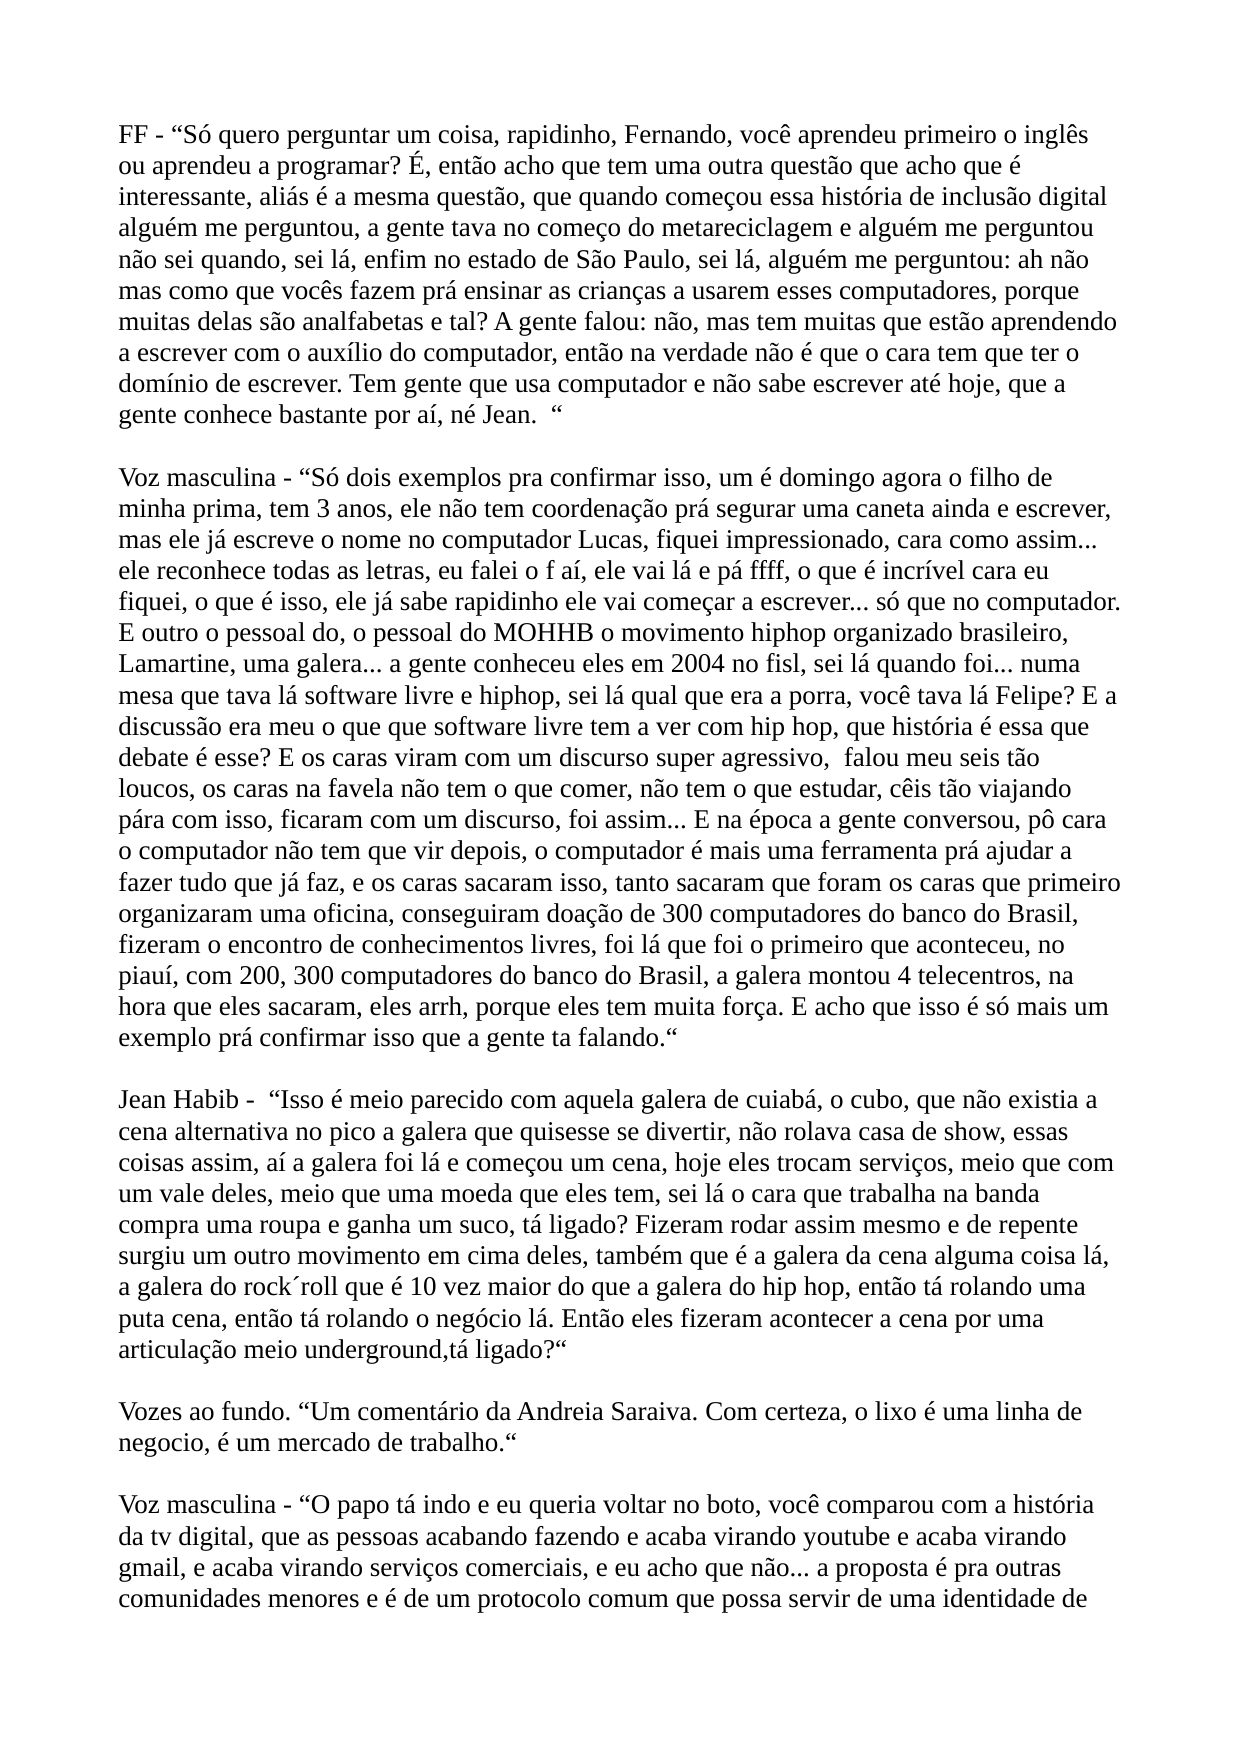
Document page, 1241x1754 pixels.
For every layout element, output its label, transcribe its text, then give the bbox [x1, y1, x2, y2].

text Voz masculina - “O papo tá indo e eu queria voltar no boto, você comparou com a história da tv digital, que as pessoas acabando fazendo e acaba virando youtube e acaba virando gmail, e acaba virando serviços comerciais, e eu acho que não... a proposta é pra outras comunidades menores e é de um protocolo comum que possa servir de uma identidade de [118, 1488, 1122, 1613]
text Jean Habib - “Isso é meio parecido com aquela galera de cuiabá, o cubo, que não existia a cena alternativa no pico a galera que quisesse se divertir, não rolava casa de show, essas coisas assim, aí a galera foi lá e começou um cena, hoje eles trocam serviços, meio que com um vale deles, meio que uma moeda que eles tem, sei lá o cara que trabalha na banda compra uma roupa e ganha um suco, tá ligado? Fizeram rodar assim mesmo e de repente surgiu um outro movimento em cima deles, também que é a galera da cena alguma coisa lá, a galera do rock´roll que é 10 vez maior do que a galera do hip hop, então tá rolando uma puta cena, então tá rolando o negócio lá. Então eles fizeram acontecer a cena por uma articulação meio underground,tá ligado?“ [118, 1084, 1122, 1364]
text Voz masculina - “Só dois exemplos pra confirmar isso, um é domingo agora o filho de minha prima, tem 3 anos, ele não tem coordenação prá segurar uma caneta ainda e escrever, mas ele já escreve o nome no computador Lucas, fiquei impressionado, cara como assim... ele reconhece todas as letras, eu falei o f aí, ele vai lá e pá ffff, o que é incrível cara eu fiquei, o que é isso, ele já sabe rapidinho ele vai começar a escrever... só que no computador. E outro o pessoal do, o pessoal do MOHHB o movimento hiphop organizado brasileiro, Lamartine, uma galera... a gente conheceu eles em 2004 no fisl, sei lá quando foi... numa mesa que tava lá software livre e hiphop, sei lá qual que era a porra, você tava lá Felipe? E a discussão era meu o que que software livre tem a ver com hip hop, que história é essa que debate é esse? E os caras viram com um discurso super agressivo, falou meu seis tão loucos, os caras na favela não tem o que comer, não tem o que estudar, cêis tão viajando pára com isso, ficaram com um discurso, foi assim... E na época a gente conversou, pô cara o computador não tem que vir depois, o computador é mais uma ferramenta prá ajudar a fazer tudo que já faz, e os caras sacaram isso, tanto sacaram que foram os caras que primeiro organizaram uma oficina, conseguiram doação de 300 computadores do banco do Brasil, fizeram o encontro de conhecimentos livres, foi lá que foi o primeiro que aconteceu, no piauí, com 200, 300 computadores do banco do Brasil, a galera montou 4 telecentros, na hora que eles sacaram, eles arrh, porque eles tem muita força. E acho que isso é só mais um exemplo prá confirmar isso que a gente ta falando.“ [118, 461, 1122, 1052]
text Vozes ao fundo. “Um comentário da Andreia Saraiva. Com certeza, o lixo é uma linha de negocio, é um mercado de trabalho.“ [118, 1395, 1122, 1457]
text FF - “Só quero perguntar um coisa, rapidinho, Fernando, você aprendeu primeiro o inglês ou aprendeu a programar? É, então acho que tem uma outra questão que acho que é interessante, aliás é a mesma questão, que quando começou essa história de inclusão digital alguém me perguntou, a gente tava no começo do metareciclagem e alguém me perguntou não sei quando, sei lá, enfim no estado de São Paulo, sei lá, alguém me perguntou: ah não mas como que vocês fazem prá ensinar as crianças a usarem esses computadores, porque muitas delas são analfabetas e tal? A gente falou: não, mas tem muitas que estão aprendendo a escrever com o auxílio do computador, então na verdade não é que o cara tem que ter o domínio de escrever. Tem gente que usa computador e não sabe escrever até hoje, que a gente conhece bastante por aí, né Jean. “ [118, 118, 1122, 429]
